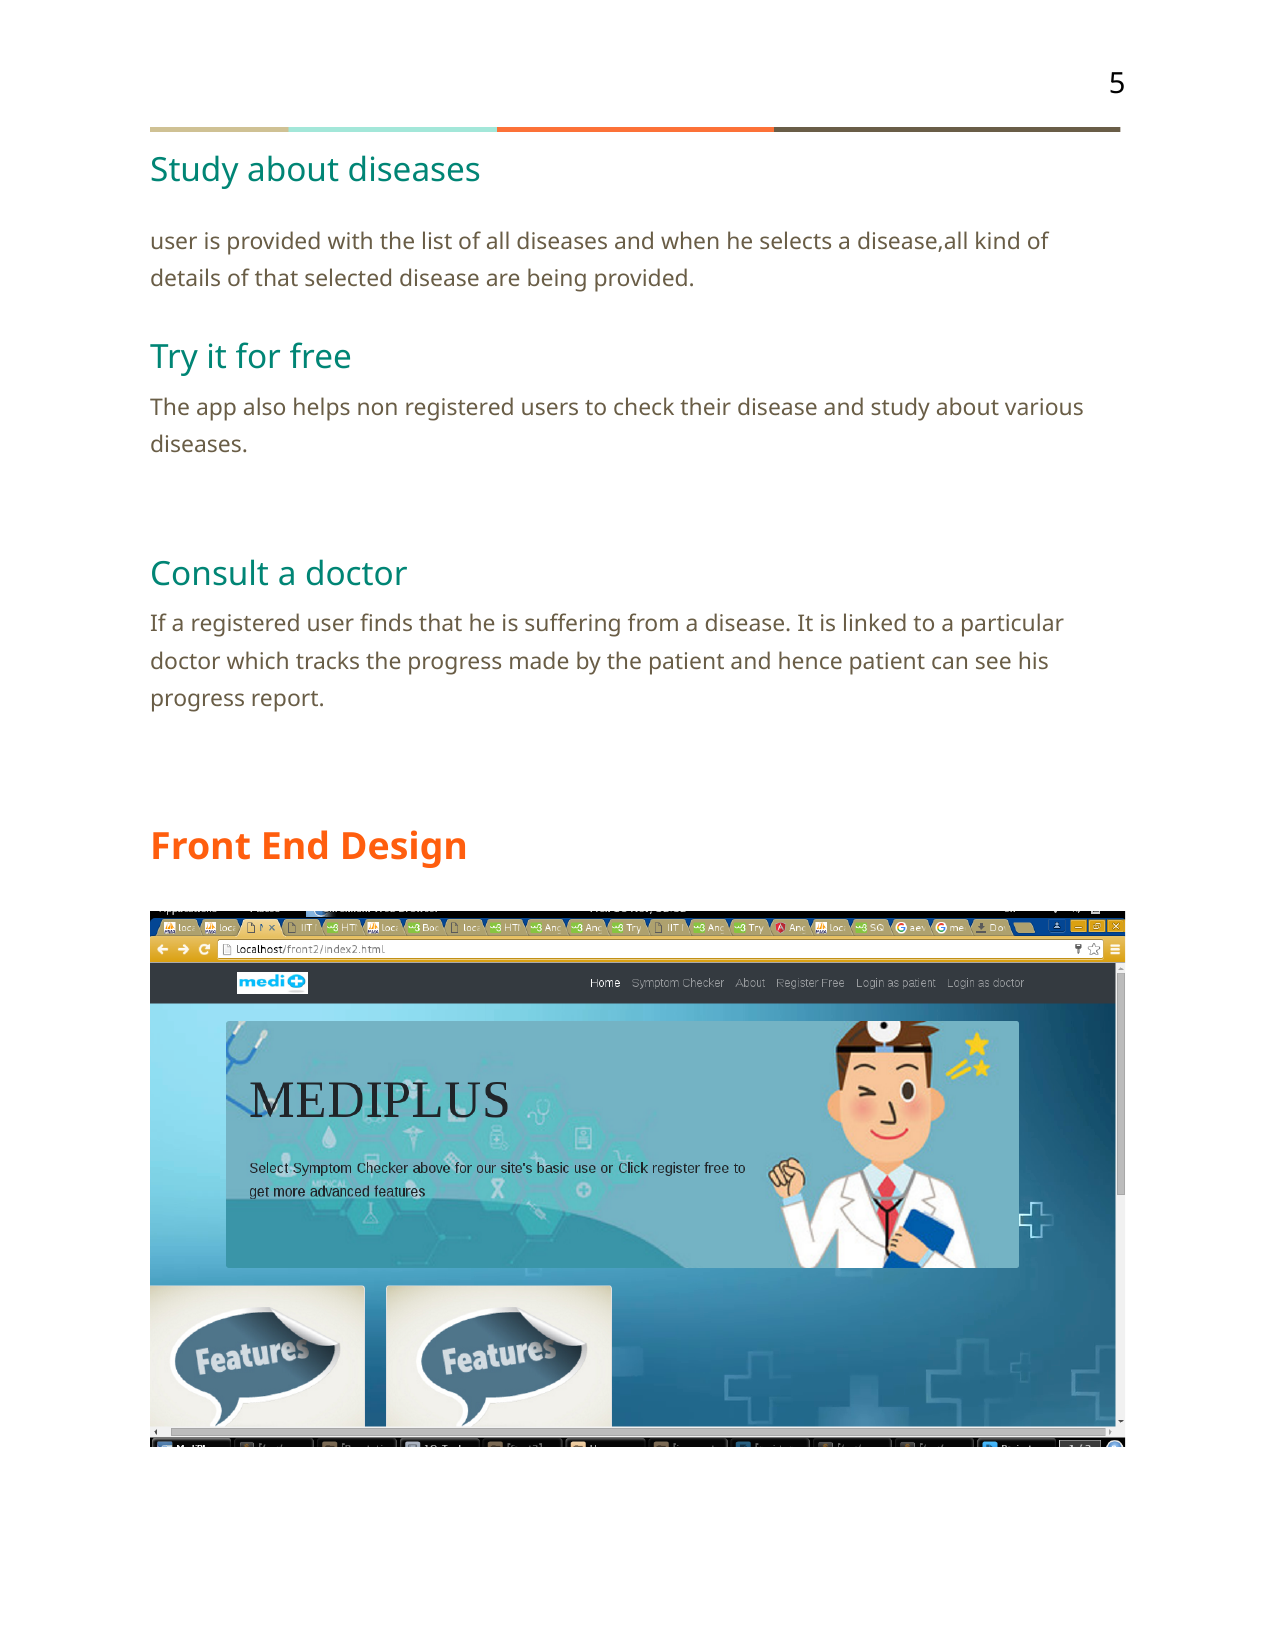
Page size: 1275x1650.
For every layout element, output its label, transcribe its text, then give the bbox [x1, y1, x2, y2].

text user is provided with the list of all diseases and when he selects a disease,all kind of details of that selected disease are being provided. [150, 225, 1125, 293]
picture [150, 911, 1125, 1447]
text If a registered user finds that he is suffering from a disease. It is linked to a particular doctor which tracks the progress made by the patient and hence patient can see his progress report. [150, 607, 1125, 713]
subtitle Try it for free [150, 333, 1125, 378]
text The app also helps non registered users to check their disease and study about various diseases. [150, 391, 1125, 460]
subtitle Consult a doctor [150, 549, 1125, 595]
picture [150, 127, 1121, 132]
subtitle Front End Design [150, 820, 1125, 871]
subtitle Study about diseases [150, 146, 1125, 191]
